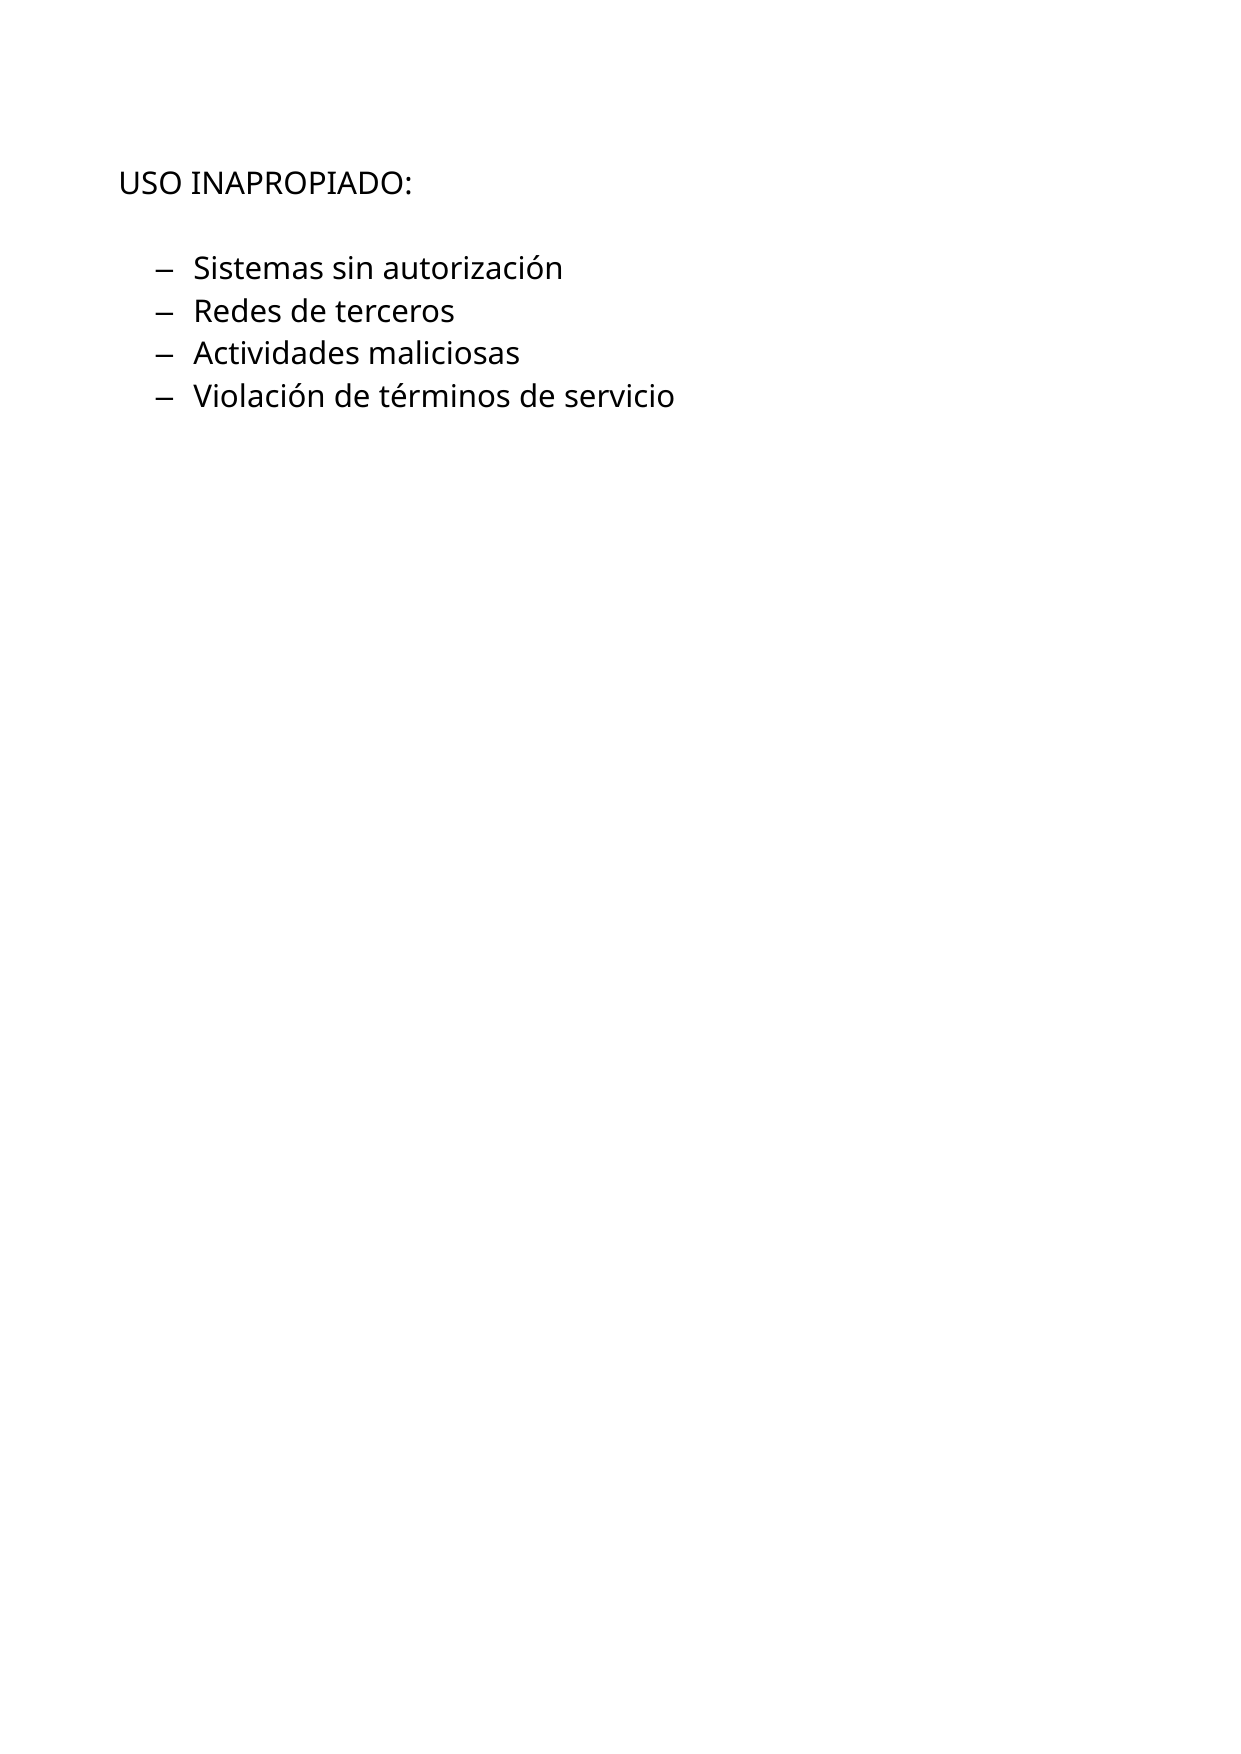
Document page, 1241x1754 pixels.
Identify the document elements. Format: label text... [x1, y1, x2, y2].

list Sistemas sin autorización [156, 246, 1122, 288]
list Violación de términos de servicio [156, 374, 1122, 416]
text USO INAPROPIADO: [118, 161, 1122, 203]
list Redes de terceros [156, 288, 1122, 331]
list Actividades maliciosas [156, 331, 1122, 374]
